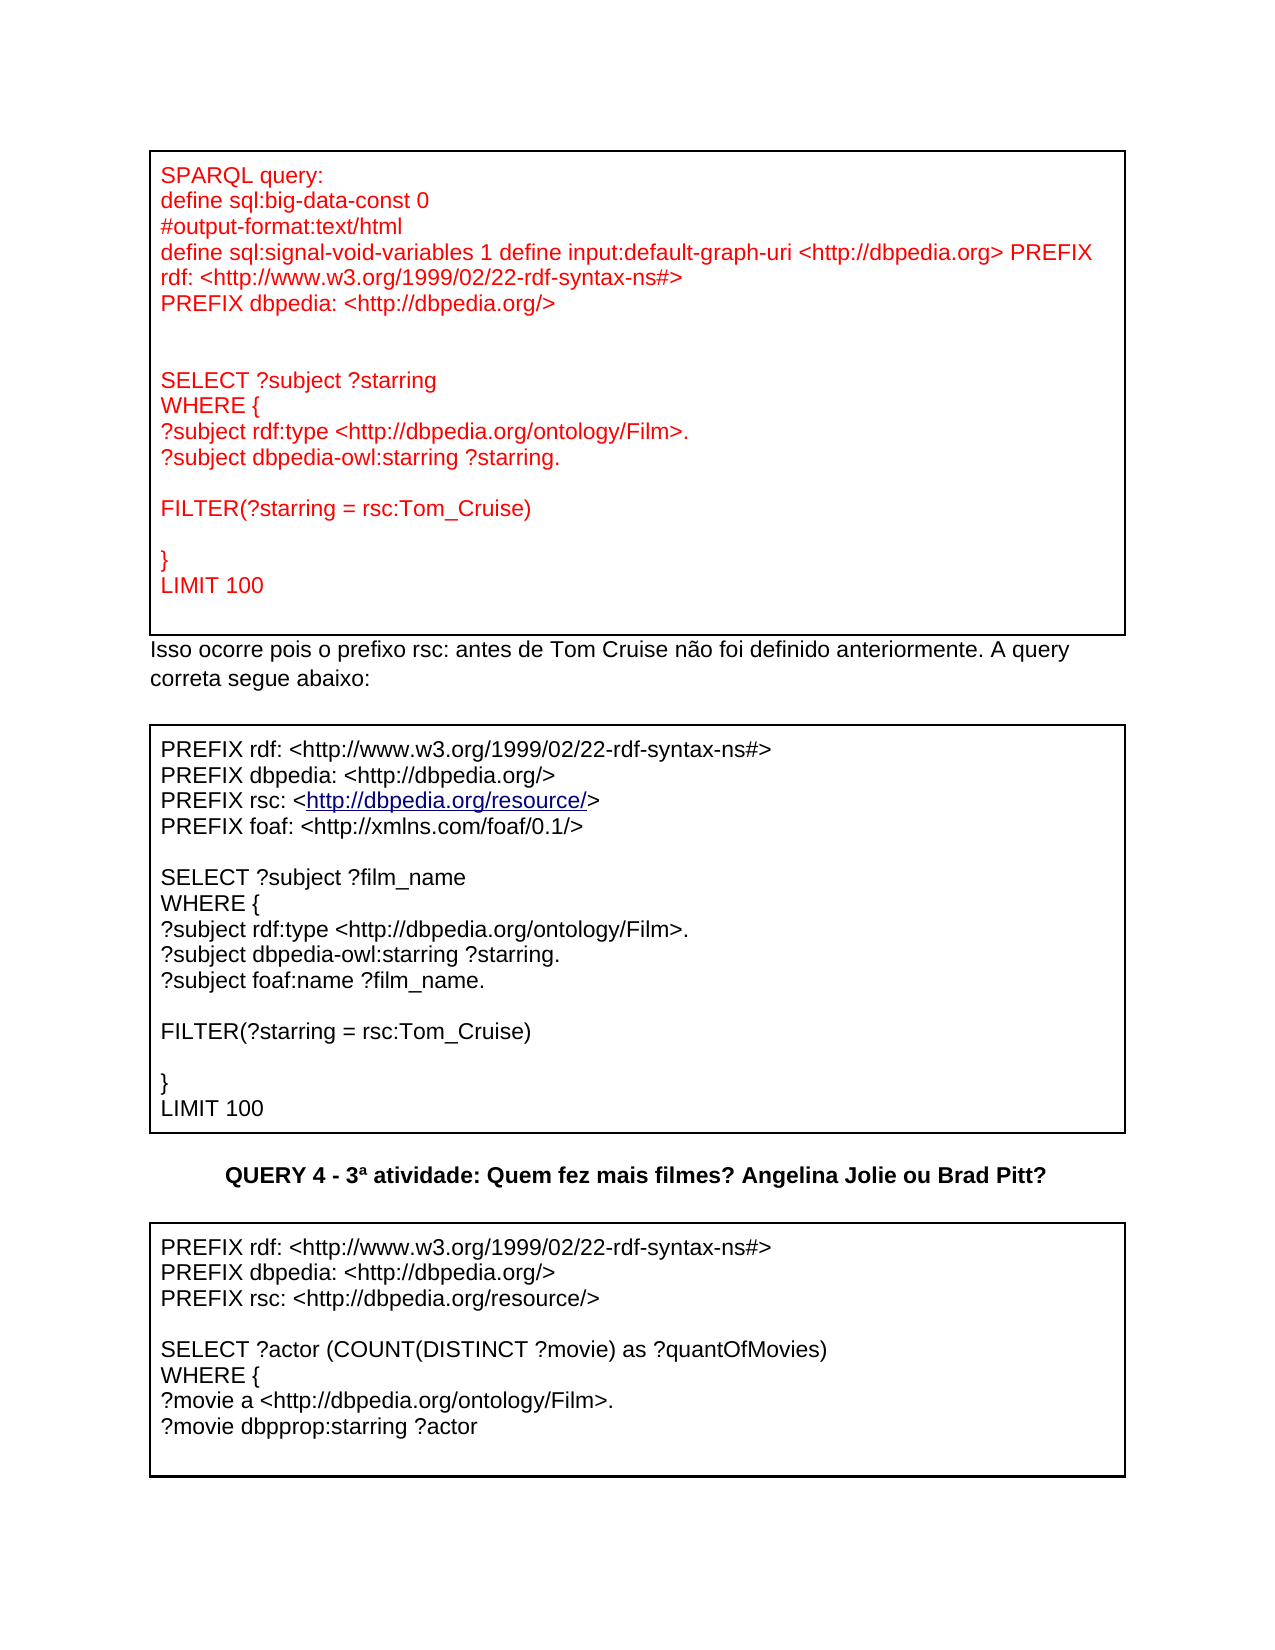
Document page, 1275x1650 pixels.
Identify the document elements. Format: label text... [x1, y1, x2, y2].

table_header PREFIX rdf: <http://www.w3.org/1999/02/22-rdf-syntax-ns#> PREFIX dbpedia: <http://dbpedia.org/> PREFIX rsc: <http://dbpedia.org/resource/> PREFIX foaf: <http://xmlns.com/foaf/0.1/> SELECT ?subject ?film_name WHERE { ?subject rdf:type <http://dbpedia.org/ontology/Film>. ?subject dbpedia-owl:starring ?starring. ?subject foaf:name ?film_name. FILTER(?starring = rsc:Tom_Cruise) } LIMIT 100 [151, 726, 1124, 1132]
text QUERY 4 - 3ª atividade: Quem fez mais filmes? Angelina Jolie ou Brad Pitt? [150, 1163, 1125, 1189]
table_header SPARQL query: define sql:big-data-const 0 #output-format:text/html define sql:signal-void-variables 1 define input:default-graph-uri <http://dbpedia.org> PREFIX rdf: <http://www.w3.org/1999/02/22-rdf-syntax-ns#> PREFIX dbpedia: <http://dbpedia.org/> SELECT ?subject ?starring WHERE { ?subject rdf:type <http://dbpedia.org/ontology/Film>. ?subject dbpedia-owl:starring ?starring. FILTER(?starring = rsc:Tom_Cruise) } LIMIT 100 [151, 152, 1124, 634]
text Isso ocorre pois o prefixo rsc: antes de Tom Cruise não foi definido anteriormente. A query correta segue abaixo: [150, 636, 1125, 691]
table_header PREFIX rdf: <http://www.w3.org/1999/02/22-rdf-syntax-ns#> PREFIX dbpedia: <http://dbpedia.org/> PREFIX rsc: <http://dbpedia.org/resource/> SELECT ?actor (COUNT(DISTINCT ?movie) as ?quantOfMovies) WHERE { ?movie a <http://dbpedia.org/ontology/Film>. ?movie dbpprop:starring ?actor [151, 1224, 1124, 1475]
